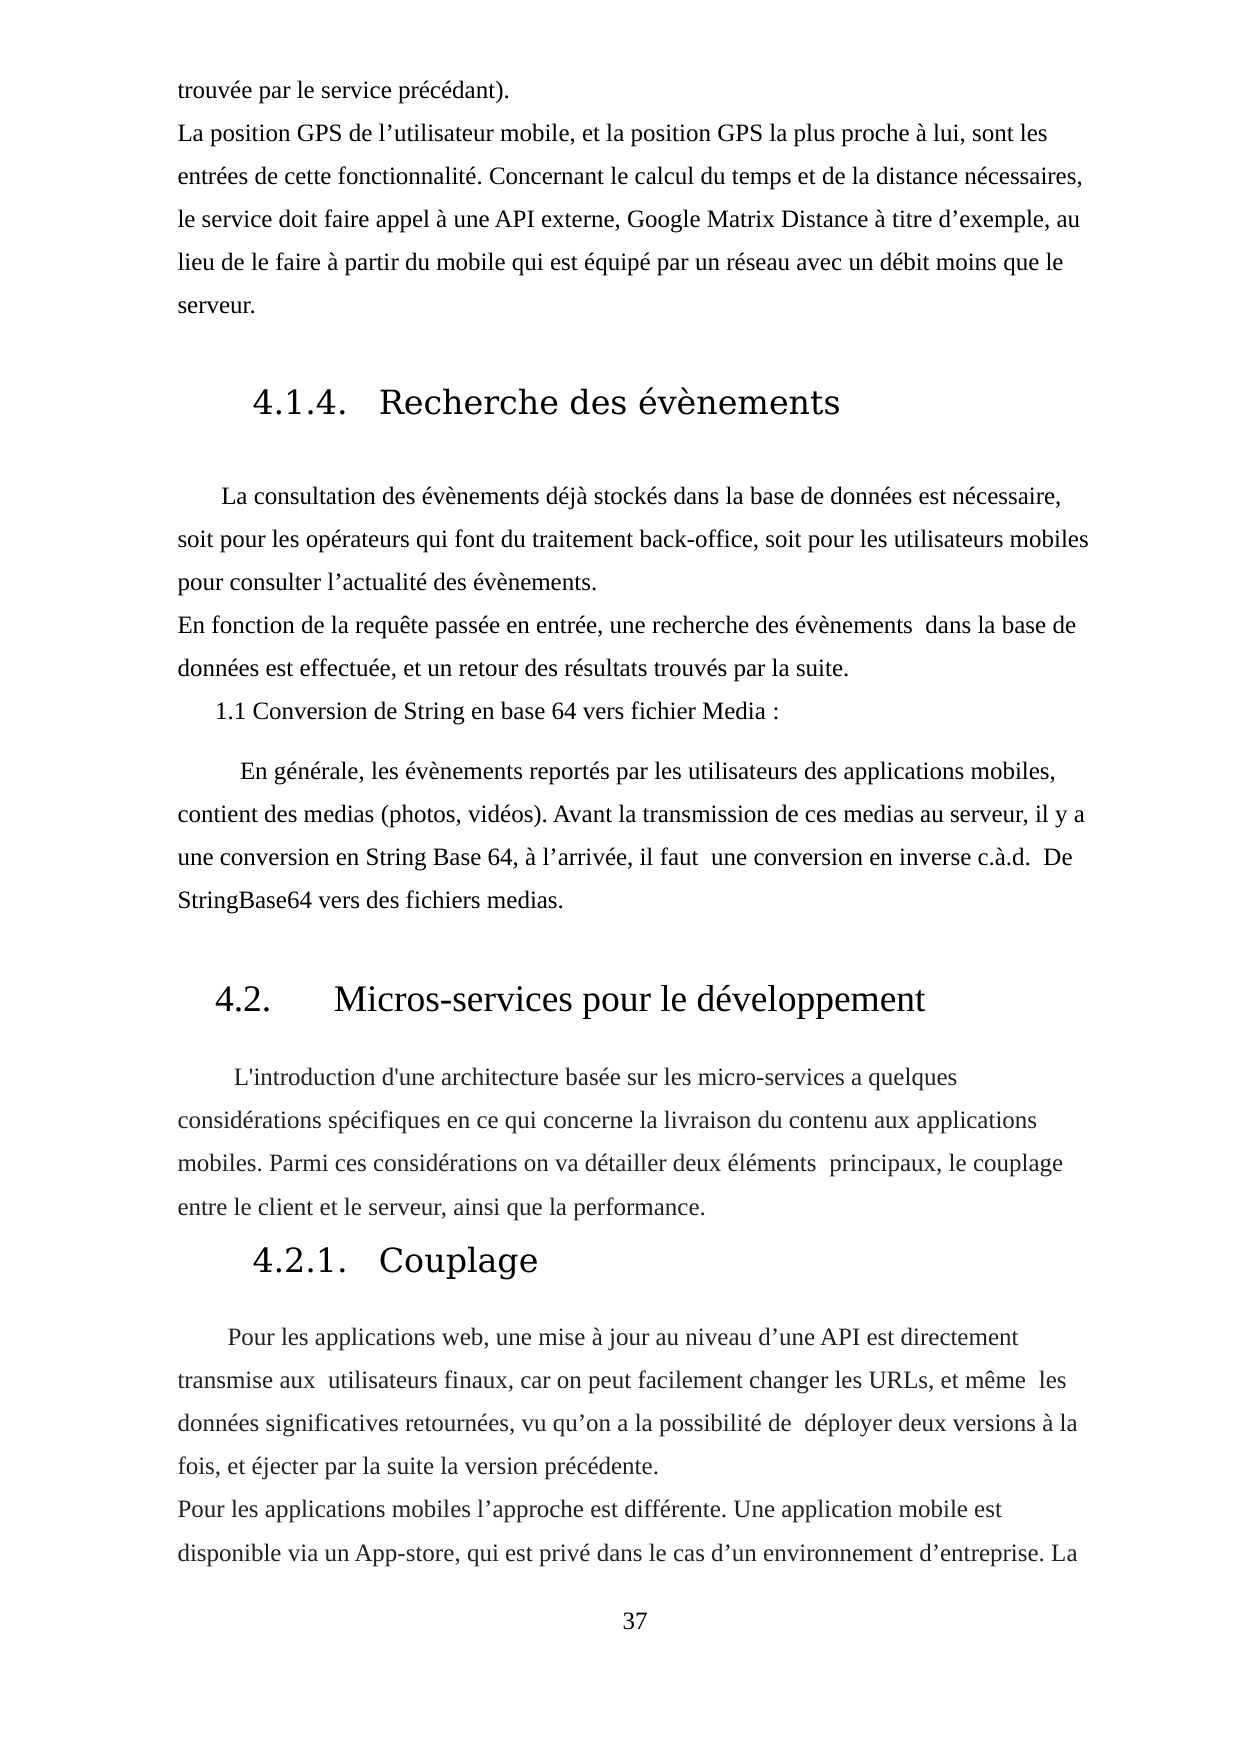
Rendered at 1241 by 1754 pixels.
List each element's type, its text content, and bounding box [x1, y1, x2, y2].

text L'introduction d'une architecture basée sur les micro-services a quelques considérations spécifiques en ce qui concerne la livraison du contenu aux applications mobiles. Parmi ces considérations on va détailler deux éléments principaux, le couplage entre le client et le serveur, ainsi que la performance. [177, 1062, 1092, 1220]
text La position GPS de l’utilisateur mobile, et la position GPS la plus proche à lui, sont les entrées de cette fonctionnalité. Concernant le calcul du temps et de la distance nécessaires, le service doit faire appel à une API externe, Google Matrix Distance à titre d’exemple, au lieu de le faire à partir du mobile qui est équipé par un réseau avec un débit moins que le serveur. [177, 118, 1092, 319]
text trouvée par le service précédant). [177, 75, 1092, 104]
list Couplage [252, 1239, 1092, 1279]
list Micros-services pour le développement [215, 976, 1092, 1019]
text La consultation des évènements déjà stockés dans la base de données est nécessaire, soit pour les opérateurs qui font du traitement back-office, soit pour les utilisateurs mobiles pour consulter l’actualité des évènements. [177, 481, 1092, 596]
list Recherche des évènements [252, 381, 1092, 421]
list Conversion de String en base 64 vers fichier Media : [215, 696, 1092, 725]
text En fonction de la requête passée en entrée, une recherche des évènements dans la base de données est effectuée, et un retour des résultats trouvés par la suite. [177, 610, 1092, 682]
text Pour les applications mobiles l’approche est différente. Une application mobile est disponible via un App-store, qui est privé dans le cas d’un environnement d’entreprise. La [177, 1494, 1092, 1566]
text Pour les applications web, une mise à jour au niveau d’une API est directement transmise aux utilisateurs finaux, car on peut facilement changer les URLs, et même les données significatives retournées, vu qu’on a la possibilité de déployer deux versions à la fois, et éjecter par la suite la version précédente. [177, 1322, 1092, 1480]
text En générale, les évènements reportés par les utilisateurs des applications mobiles, contient des medias (photos, vidéos). Avant la transmission de ces medias au serveur, il y a une conversion en String Base 64, à l’arrivée, il faut une conversion en inverse c.à.d. De StringBase64 vers des fichiers medias. [177, 756, 1092, 914]
